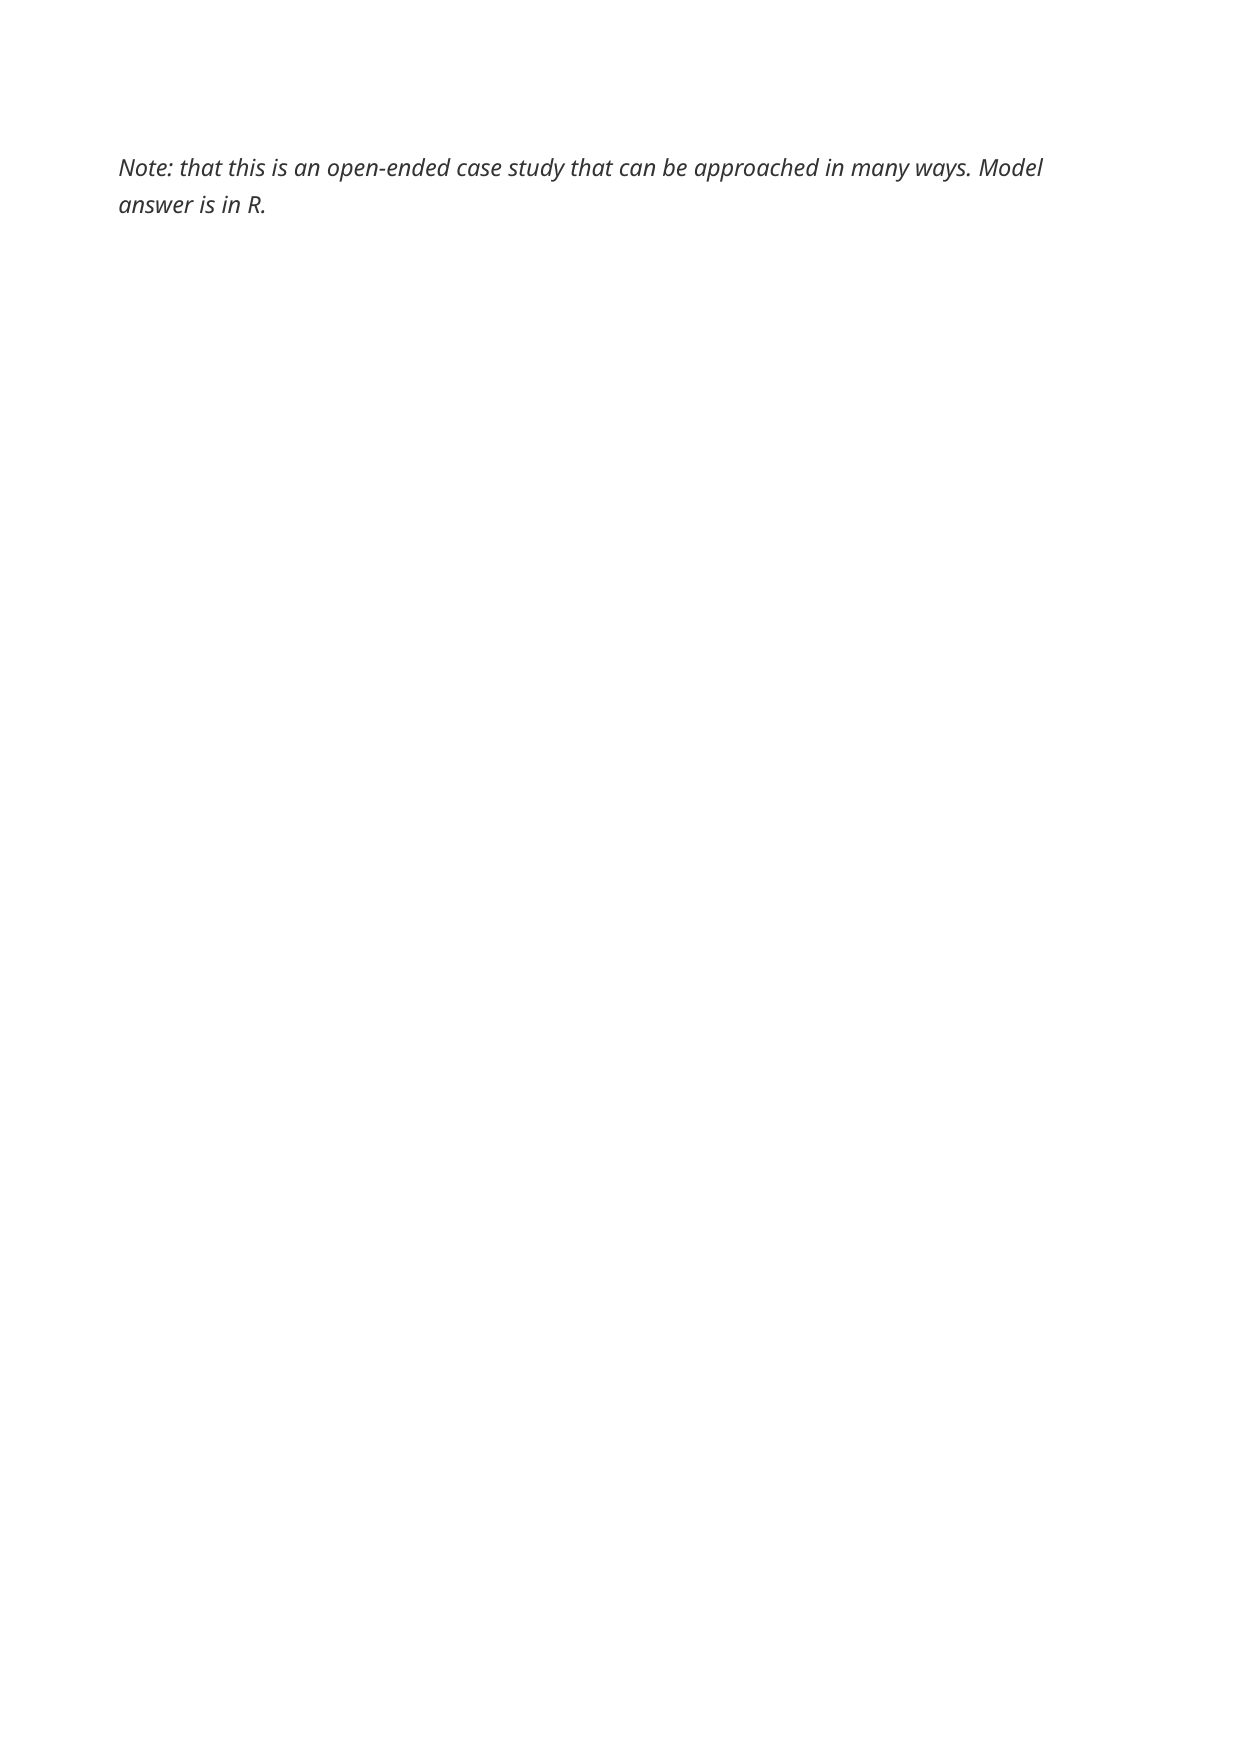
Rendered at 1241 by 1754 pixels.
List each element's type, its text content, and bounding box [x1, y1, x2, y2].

text Note: that this is an open-ended case study that can be approached in many ways. Model answer is in R. [118, 151, 1122, 220]
